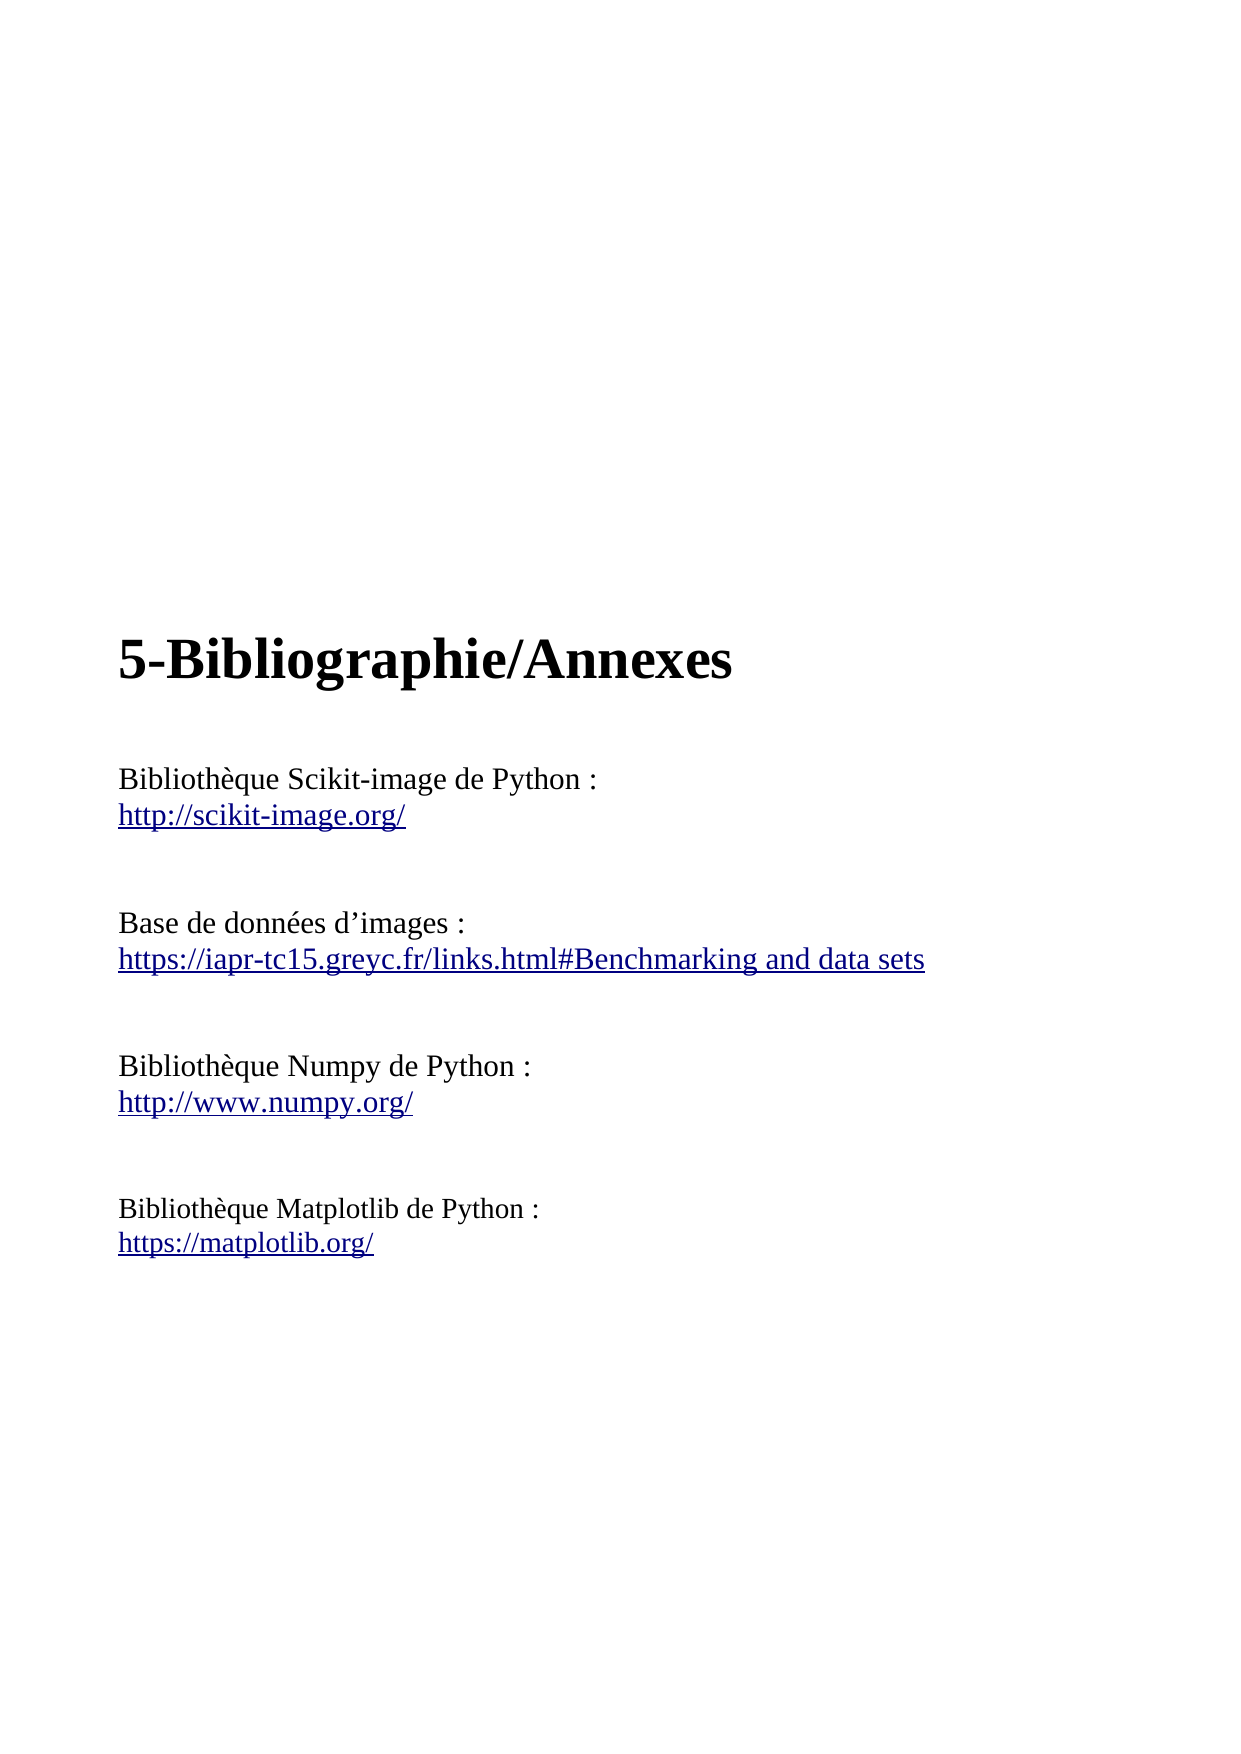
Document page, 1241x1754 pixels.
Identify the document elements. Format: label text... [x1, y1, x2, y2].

text Base de données d’images : [118, 904, 1122, 940]
text Bibliothèque Matplotlib de Python : [118, 1191, 1122, 1225]
text https://matplotlib.org/ [118, 1225, 1122, 1258]
text http://scikit-image.org/ [118, 796, 1122, 832]
text Bibliothèque Numpy de Python : [118, 1048, 1122, 1084]
text Bibliothèque Scikit-image de Python : [118, 760, 1122, 796]
text 5-Bibliographie/Annexes [118, 624, 1122, 691]
text http://www.numpy.org/ [118, 1084, 1122, 1119]
text https://iapr-tc15.greyc.fr/links.html#Benchmarking and data sets [118, 940, 1122, 976]
